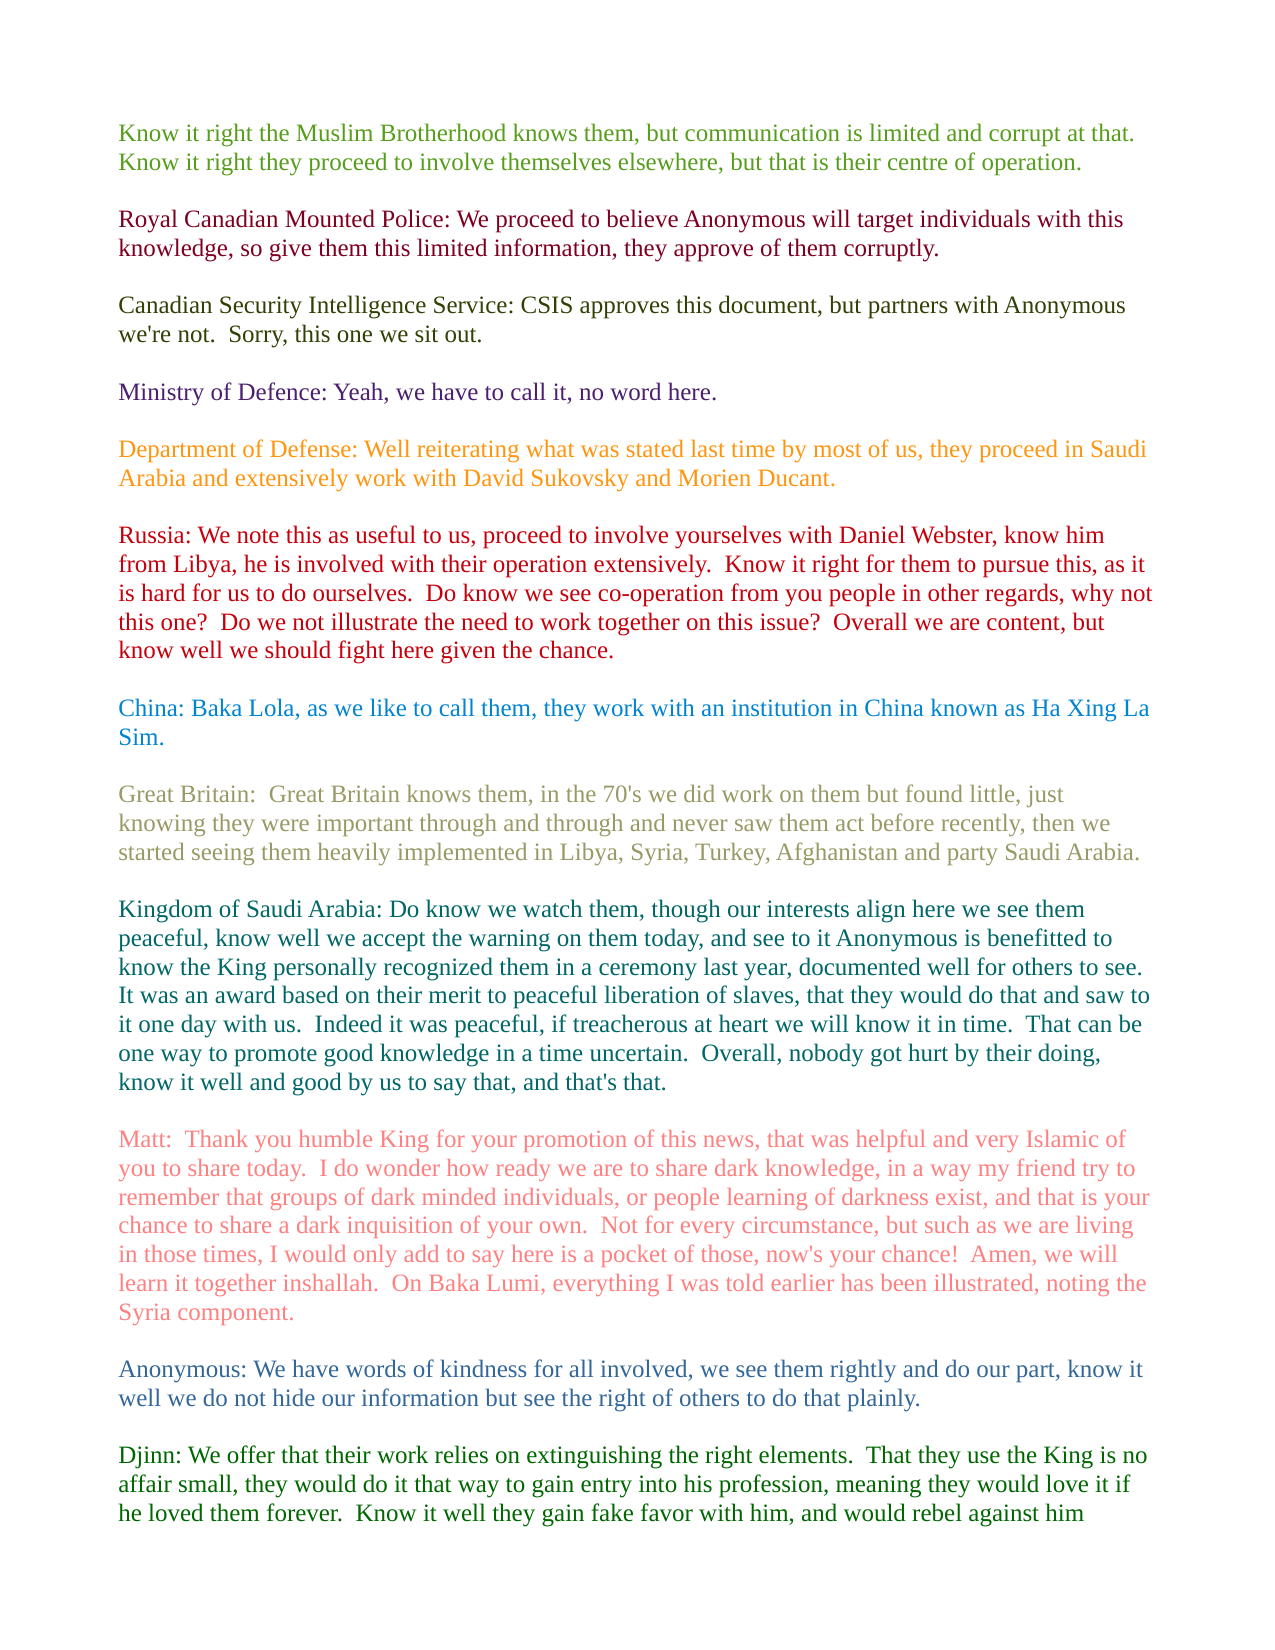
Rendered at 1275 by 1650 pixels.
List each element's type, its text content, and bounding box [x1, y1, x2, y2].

text China: Baka Lola, as we like to call them, they work with an institution in China known as Ha Xing La Sim. [118, 693, 1157, 751]
text Know it right the Muslim Brotherhood knows them, but communication is limited and corrupt at that. Know it right they proceed to involve themselves elsewhere, but that is their centre of operation. [118, 118, 1157, 176]
text Great Britain: Great Britain knows them, in the 70's we did work on them but found little, just knowing they were important through and through and never saw them act before recently, then we started seeing them heavily implemented in Libya, Syria, Turkey, Afghanistan and party Saudi Arabia. [118, 779, 1157, 866]
text Djinn: We offer that their work relies on extinguishing the right elements. That they use the King is no affair small, they would do it that way to gain entry into his profession, meaning they would love it if he loved them forever. Know it well they gain fake favor with him, and would rebel against him [118, 1441, 1157, 1527]
text Royal Canadian Mounted Police: We proceed to believe Anonymous will target individuals with this knowledge, so give them this limited information, they approve of them corruptly. [118, 204, 1157, 262]
text Department of Defense: Well reiterating what was stated last time by most of us, they proceed in Saudi Arabia and extensively work with David Sukovsky and Morien Ducant. [118, 434, 1157, 492]
text Russia: We note this as useful to us, proceed to involve yourselves with Daniel Webster, know him from Libya, he is involved with their operation extensively. Know it right for them to pursue this, as it is hard for us to do ourselves. Do know we see co-operation from you people in other regards, why not this one? Do we not illustrate the need to work together on this issue? Overall we are content, but know well we should fight here given the chance. [118, 521, 1157, 664]
text Ministry of Defence: Yeah, we have to call it, no word here. [118, 377, 1157, 406]
text Anonymous: We have words of kindness for all involved, we see them rightly and do our part, know it well we do not hide our information but see the right of others to do that plainly. [118, 1354, 1157, 1412]
text Canadian Security Intelligence Service: CSIS approves this document, but partners with Anonymous we're not. Sorry, this one we sit out. [118, 291, 1157, 348]
text Matt: Thank you humble King for your promotion of this news, that was helpful and very Islamic of you to share today. I do wonder how ready we are to share dark knowledge, in a way my friend try to remember that groups of dark minded individuals, or people learning of darkness exist, and that is your chance to share a dark inquisition of your own. Not for every circumstance, but such as we are living in those times, I would only add to say here is a pocket of those, now's your chance! Amen, we will learn it together inshallah. On Baka Lumi, everything I was told earlier has been illustrated, noting the Syria component. [118, 1124, 1157, 1326]
text Kingdom of Saudi Arabia: Do know we watch them, though our interests align here we see them peaceful, know well we accept the warning on them today, and see to it Anonymous is benefitted to know the King personally recognized them in a ceremony last year, documented well for others to see. It was an award based on their merit to peaceful liberation of slaves, that they would do that and saw to it one day with us. Indeed it was peaceful, if treacherous at heart we will know it in time. That can be one way to promote good knowledge in a time uncertain. Overall, nobody got hurt by their doing, know it well and good by us to say that, and that's that. [118, 894, 1157, 1096]
